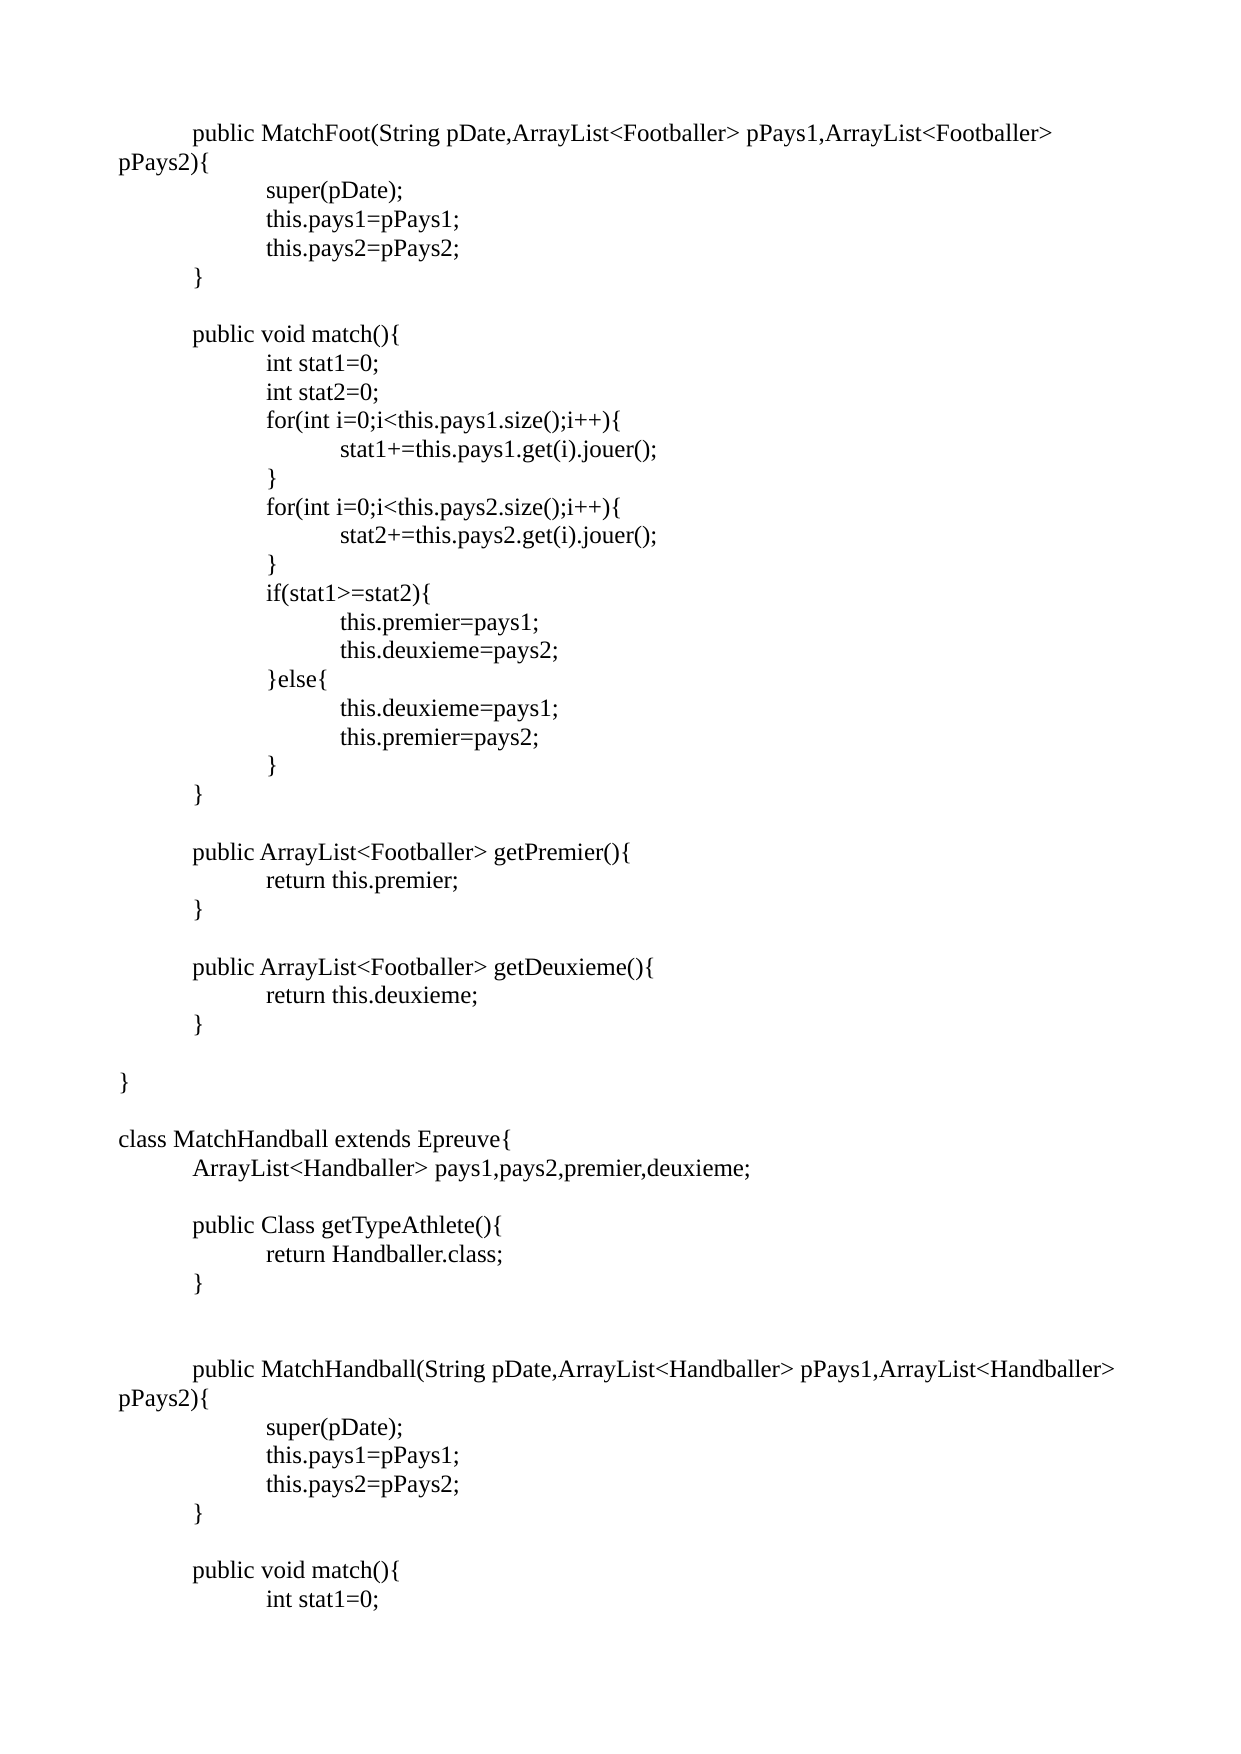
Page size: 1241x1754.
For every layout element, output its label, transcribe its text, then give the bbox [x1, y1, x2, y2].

text public void match(){ [118, 319, 1122, 348]
text return this.premier; [118, 866, 1122, 894]
text public ArrayList<Footballer> getPremier(){ [118, 837, 1122, 866]
text } [118, 463, 1122, 492]
text for(int i=0;i<this.pays2.size();i++){ [118, 492, 1122, 521]
text } [118, 779, 1122, 808]
text return this.deuxieme; [118, 981, 1122, 1009]
text return Handballer.class; [118, 1239, 1122, 1268]
text this.pays1=pPays1; [118, 1441, 1122, 1469]
text int stat1=0; [118, 1584, 1122, 1613]
text this.deuxieme=pays1; [118, 693, 1122, 722]
text }else{ [118, 664, 1122, 693]
text super(pDate); [118, 1412, 1122, 1441]
text this.pays2=pPays2; [118, 233, 1122, 262]
text int stat2=0; [118, 377, 1122, 406]
text this.premier=pays1; [118, 607, 1122, 636]
text this.deuxieme=pays2; [118, 636, 1122, 664]
text } [118, 1498, 1122, 1527]
text } [118, 751, 1122, 779]
text this.premier=pays2; [118, 722, 1122, 751]
text for(int i=0;i<this.pays1.size();i++){ [118, 406, 1122, 434]
text } [118, 1009, 1122, 1038]
text } [118, 1268, 1122, 1297]
text class MatchHandball extends Epreuve{ [118, 1124, 1122, 1153]
text } [118, 894, 1122, 923]
text public ArrayList<Footballer> getDeuxieme(){ [118, 952, 1122, 981]
text stat2+=this.pays2.get(i).jouer(); [118, 521, 1122, 549]
text super(pDate); [118, 176, 1122, 204]
text this.pays1=pPays1; [118, 204, 1122, 233]
text int stat1=0; [118, 348, 1122, 377]
text this.pays2=pPays2; [118, 1469, 1122, 1498]
text } [118, 1067, 1122, 1096]
text public Class getTypeAthlete(){ [118, 1211, 1122, 1239]
text if(stat1>=stat2){ [118, 578, 1122, 607]
text public MatchHandball(String pDate,ArrayList<Handballer> pPays1,ArrayList<Handballer> pPays2){ [118, 1354, 1122, 1412]
text ArrayList<Handballer> pays1,pays2,premier,deuxieme; [118, 1153, 1122, 1182]
text stat1+=this.pays1.get(i).jouer(); [118, 434, 1122, 463]
text public MatchFoot(String pDate,ArrayList<Footballer> pPays1,ArrayList<Footballer> pPays2){ [118, 118, 1122, 176]
text } [118, 262, 1122, 291]
text } [118, 549, 1122, 578]
text public void match(){ [118, 1556, 1122, 1584]
